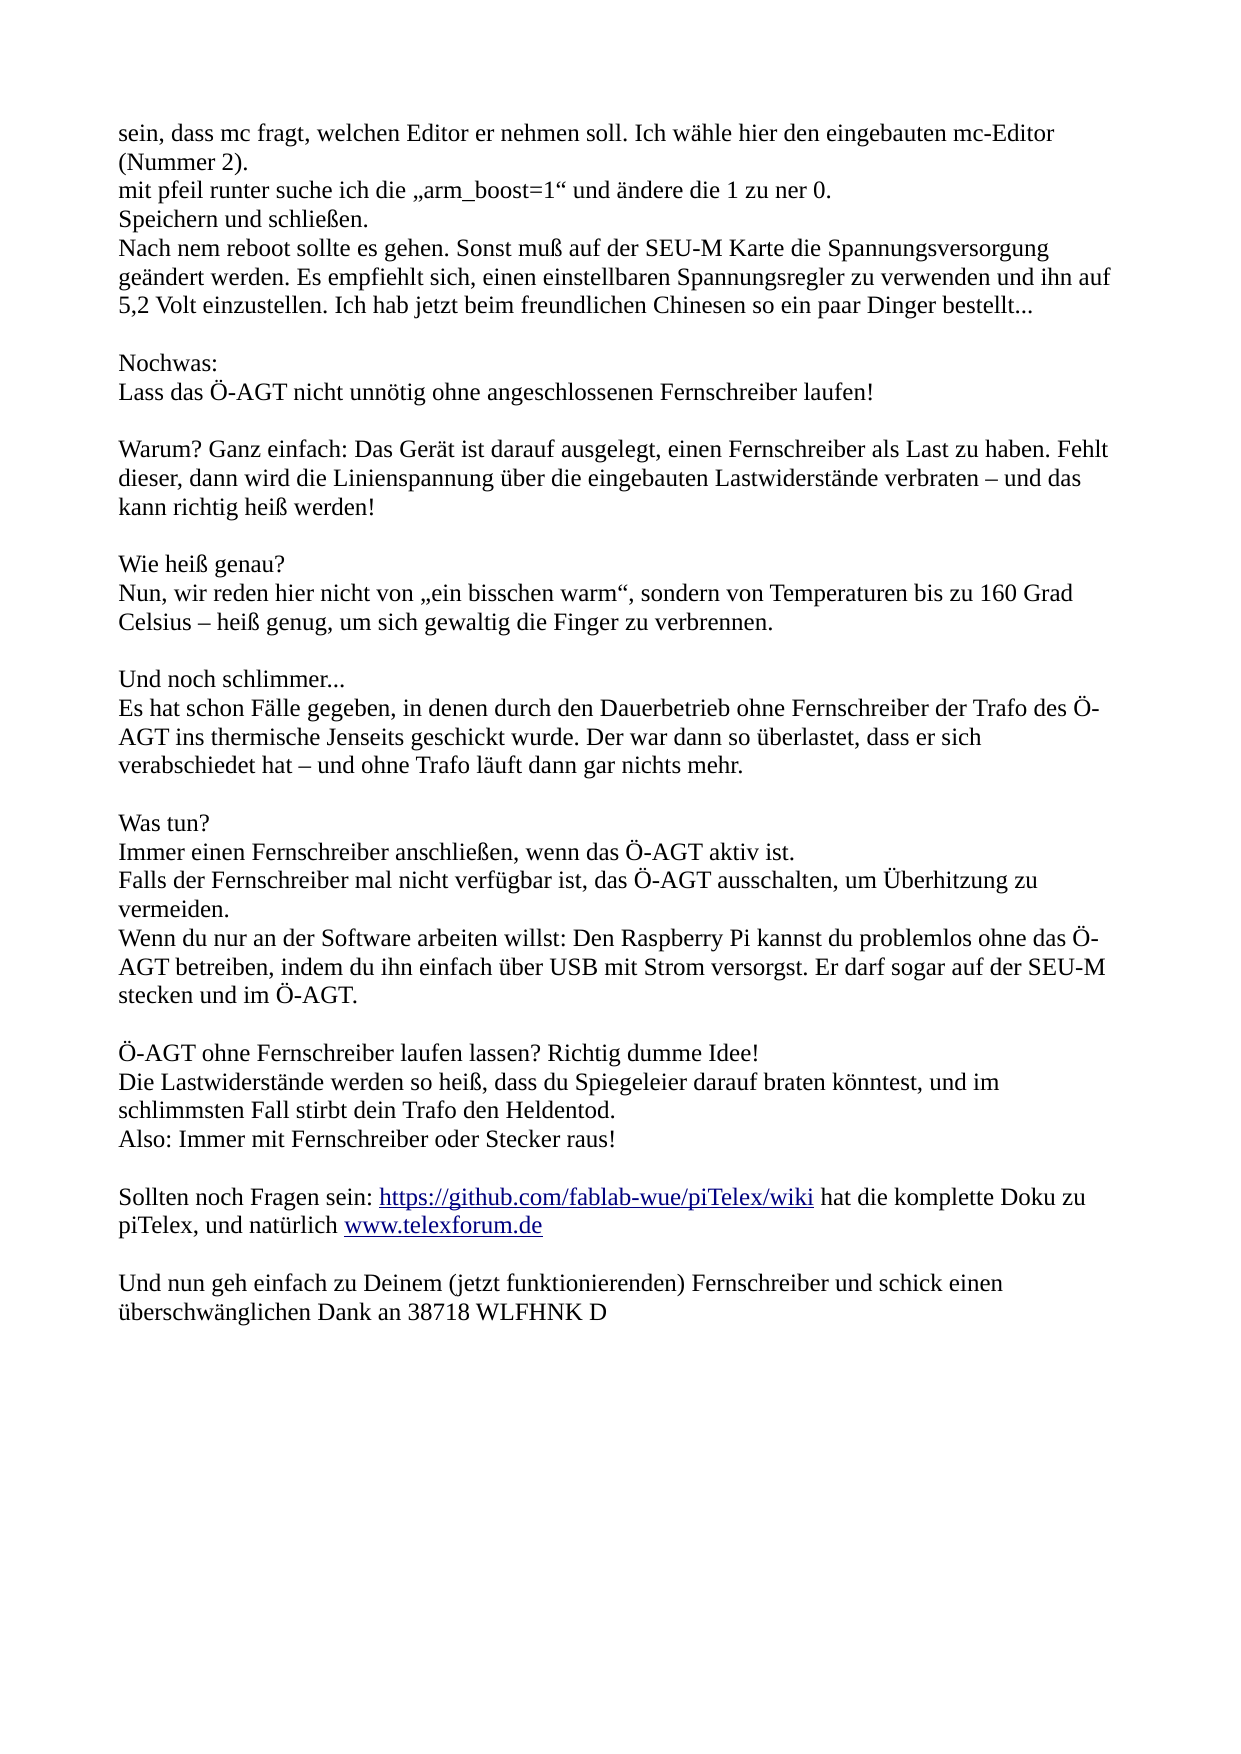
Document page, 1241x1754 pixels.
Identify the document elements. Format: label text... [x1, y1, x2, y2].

text sein, dass mc fragt, welchen Editor er nehmen soll. Ich wähle hier den eingebauten mc-Editor (Nummer 2). [118, 118, 1122, 176]
text mit pfeil runter suche ich die „arm_boost=1“ und ändere die 1 zu ner 0. [118, 176, 1122, 204]
text Und noch schlimmer... [118, 664, 1122, 693]
text Es hat schon Fälle gegeben, in denen durch den Dauerbetrieb ohne Fernschreiber der Trafo des Ö-AGT ins thermische Jenseits geschickt wurde. Der war dann so überlastet, dass er sich verabschiedet hat – und ohne Trafo läuft dann gar nichts mehr. [118, 693, 1122, 779]
text Falls der Fernschreiber mal nicht verfügbar ist, das Ö-AGT ausschalten, um Überhitzung zu vermeiden. [118, 866, 1122, 923]
text Wenn du nur an der Software arbeiten willst: Den Raspberry Pi kannst du problemlos ohne das Ö-AGT betreiben, indem du ihn einfach über USB mit Strom versorgst. Er darf sogar auf der SEU-M stecken und im Ö-AGT. [118, 923, 1122, 1009]
text Wie heiß genau? [118, 549, 1122, 578]
text Warum? Ganz einfach: Das Gerät ist darauf ausgelegt, einen Fernschreiber als Last zu haben. Fehlt dieser, dann wird die Linienspannung über die eingebauten Lastwiderstände verbraten – und das kann richtig heiß werden! [118, 434, 1122, 521]
text Sollten noch Fragen sein: https://github.com/fablab-wue/piTelex/wiki hat die komplette Doku zu piTelex, und natürlich www.telexforum.de [118, 1182, 1122, 1239]
text Was tun? [118, 808, 1122, 837]
text Immer einen Fernschreiber anschließen, wenn das Ö-AGT aktiv ist. [118, 837, 1122, 866]
text Nochwas: [118, 348, 1122, 377]
text Und nun geh einfach zu Deinem (jetzt funktionierenden) Fernschreiber und schick einen überschwänglichen Dank an 38718 WLFHNK D [118, 1268, 1122, 1326]
text Lass das Ö-AGT nicht unnötig ohne angeschlossenen Fernschreiber laufen! [118, 377, 1122, 406]
text Speichern und schließen. Nach nem reboot sollte es gehen. Sonst muß auf der SEU-M Karte die Spannungsversorgung geändert werden. Es empfiehlt sich, einen einstellbaren Spannungsregler zu verwenden und ihn auf 5,2 Volt einzustellen. Ich hab jetzt beim freundlichen Chinesen so ein paar Dinger bestellt... [118, 204, 1122, 348]
text Ö-AGT ohne Fernschreiber laufen lassen? Richtig dumme Idee! Die Lastwiderstände werden so heiß, dass du Spiegeleier darauf braten könntest, und im schlimmsten Fall stirbt dein Trafo den Heldentod. [118, 1038, 1122, 1124]
text Also: Immer mit Fernschreiber oder Stecker raus! [118, 1124, 1122, 1182]
text Nun, wir reden hier nicht von „ein bisschen warm“, sondern von Temperaturen bis zu 160 Grad Celsius – heiß genug, um sich gewaltig die Finger zu verbrennen. [118, 578, 1122, 636]
